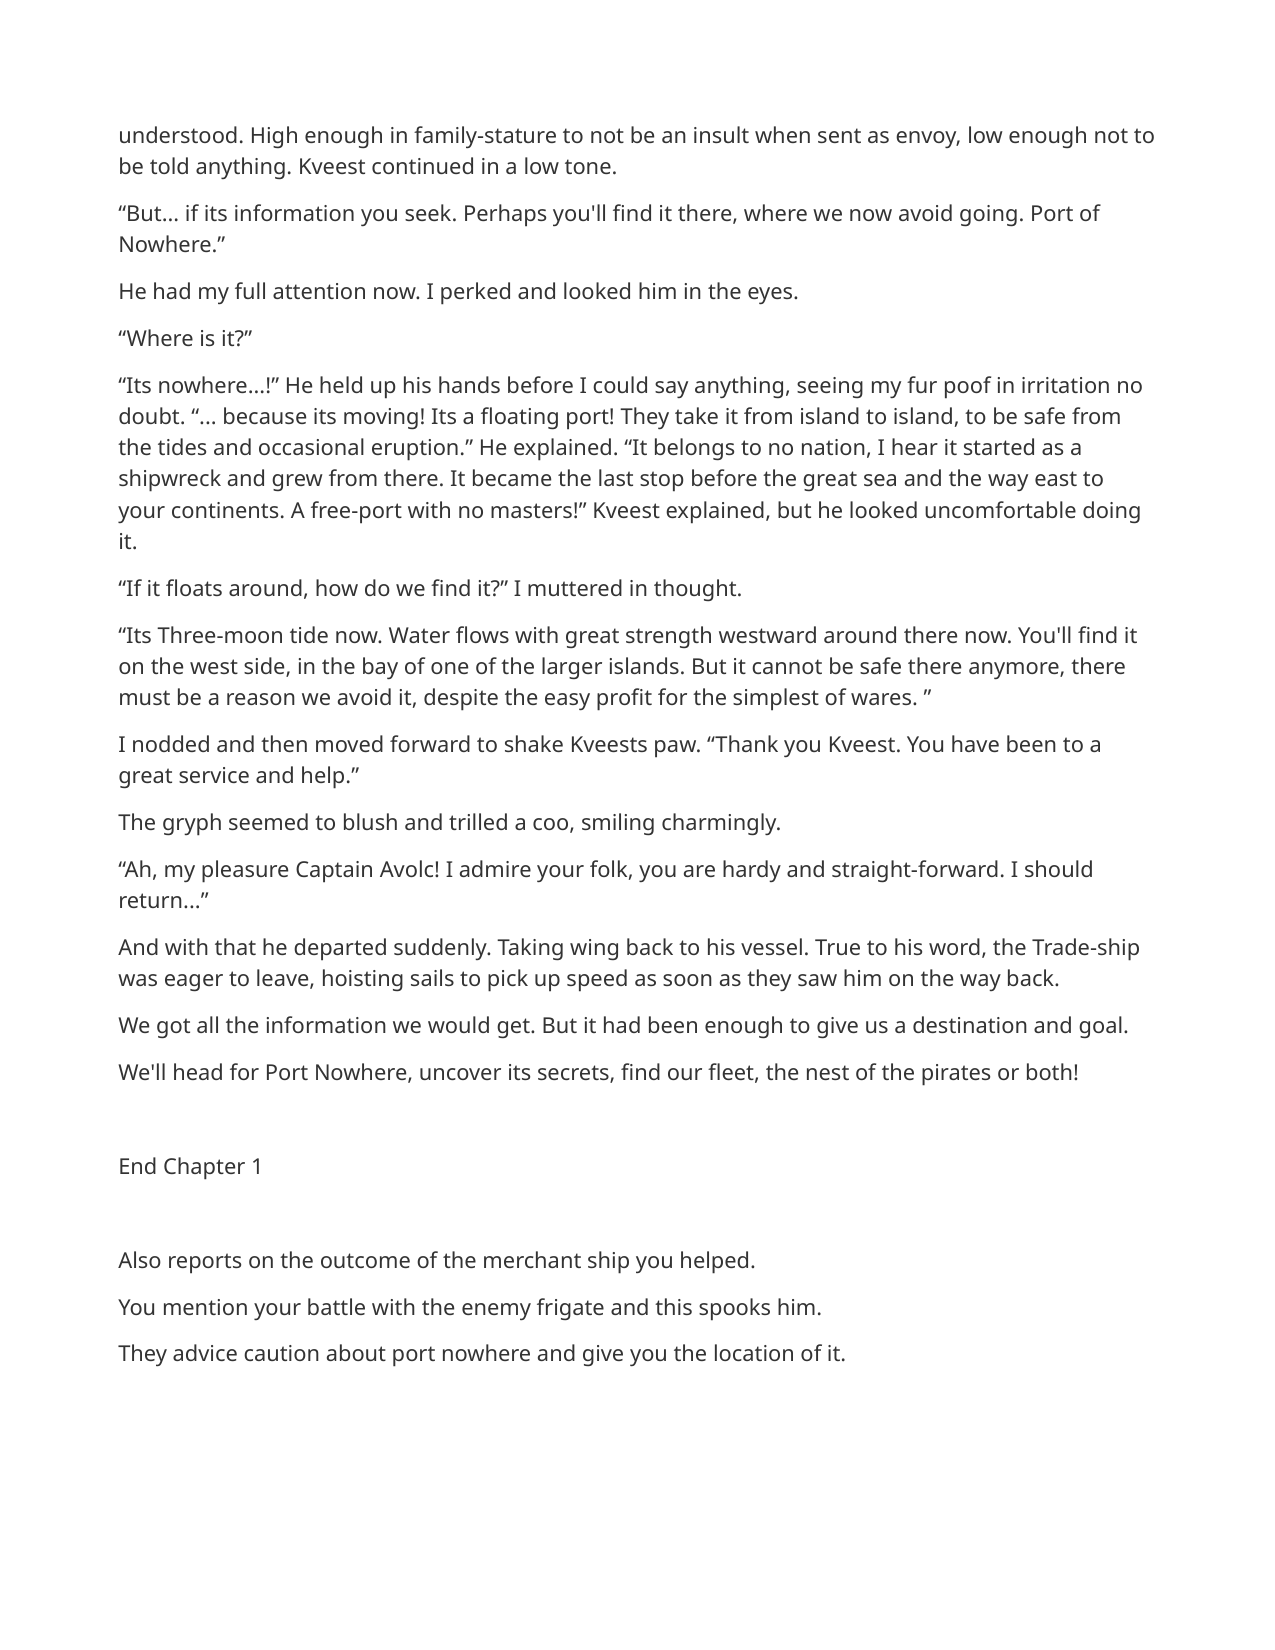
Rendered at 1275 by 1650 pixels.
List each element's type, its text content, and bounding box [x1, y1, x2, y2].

text I nodded and then moved forward to shake Kveests paw. “Thank you Kveest. You have been to a great service and help.” [118, 727, 1157, 790]
text “But... if its information you seek. Perhaps you'll find it there, where we now avoid going. Port of Nowhere.” [118, 196, 1157, 259]
text And with that he departed suddenly. Taking wing back to his vessel. True to his word, the Trade-ship was eager to leave, hoisting sails to pick up speed as soon as they saw him on the way back. [118, 931, 1157, 993]
text He had my full attention now. I perked and looked him in the eyes. [118, 274, 1157, 306]
text “Ah, my pleasure Captain Avolc! I admire your folk, you are hardy and straight-forward. I should return...” [118, 852, 1157, 915]
text We got all the information we would get. But it had been enough to give us a destination and goal. [118, 1009, 1157, 1040]
text “Where is it?” [118, 321, 1157, 352]
text “Its Three-moon tide now. Water flows with great strength westward around there now. You'll find it on the west side, in the bay of one of the larger islands. But it cannot be safe there anymore, there must be a reason we avoid it, despite the easy profit for the simplest of wares. ” [118, 618, 1157, 712]
text You mention your battle with the enemy frigate and this spooks him. [118, 1290, 1157, 1321]
text “If it floats around, how do we find it?” I muttered in thought. [118, 571, 1157, 602]
text They advice caution about port nowhere and give you the location of it. [118, 1337, 1157, 1368]
text End Chapter 1 [118, 1149, 1157, 1181]
text “Its nowhere...!” He held up his hands before I could say anything, seeing my fur poof in irritation no doubt. “... because its moving! Its a floating port! They take it from island to island, to be safe from the tides and occasional eruption.” He explained. “It belongs to no nation, I hear it started as a shipwreck and grew from there. It became the last stop before the great sea and the way east to your continents. A free-port with no masters!” Kveest explained, but he looked uncomfortable doing it. [118, 368, 1157, 556]
text understood. High enough in family-stature to not be an insult when sent as envoy, low enough not to be told anything. Kveest continued in a low tone. [118, 118, 1157, 181]
text Also reports on the outcome of the merchant ship you helped. [118, 1243, 1157, 1274]
text We'll head for Port Nowhere, uncover its secrets, find our fleet, the nest of the pirates or both! [118, 1056, 1157, 1087]
text The gryph seemed to blush and trilled a coo, smiling charmingly. [118, 806, 1157, 837]
